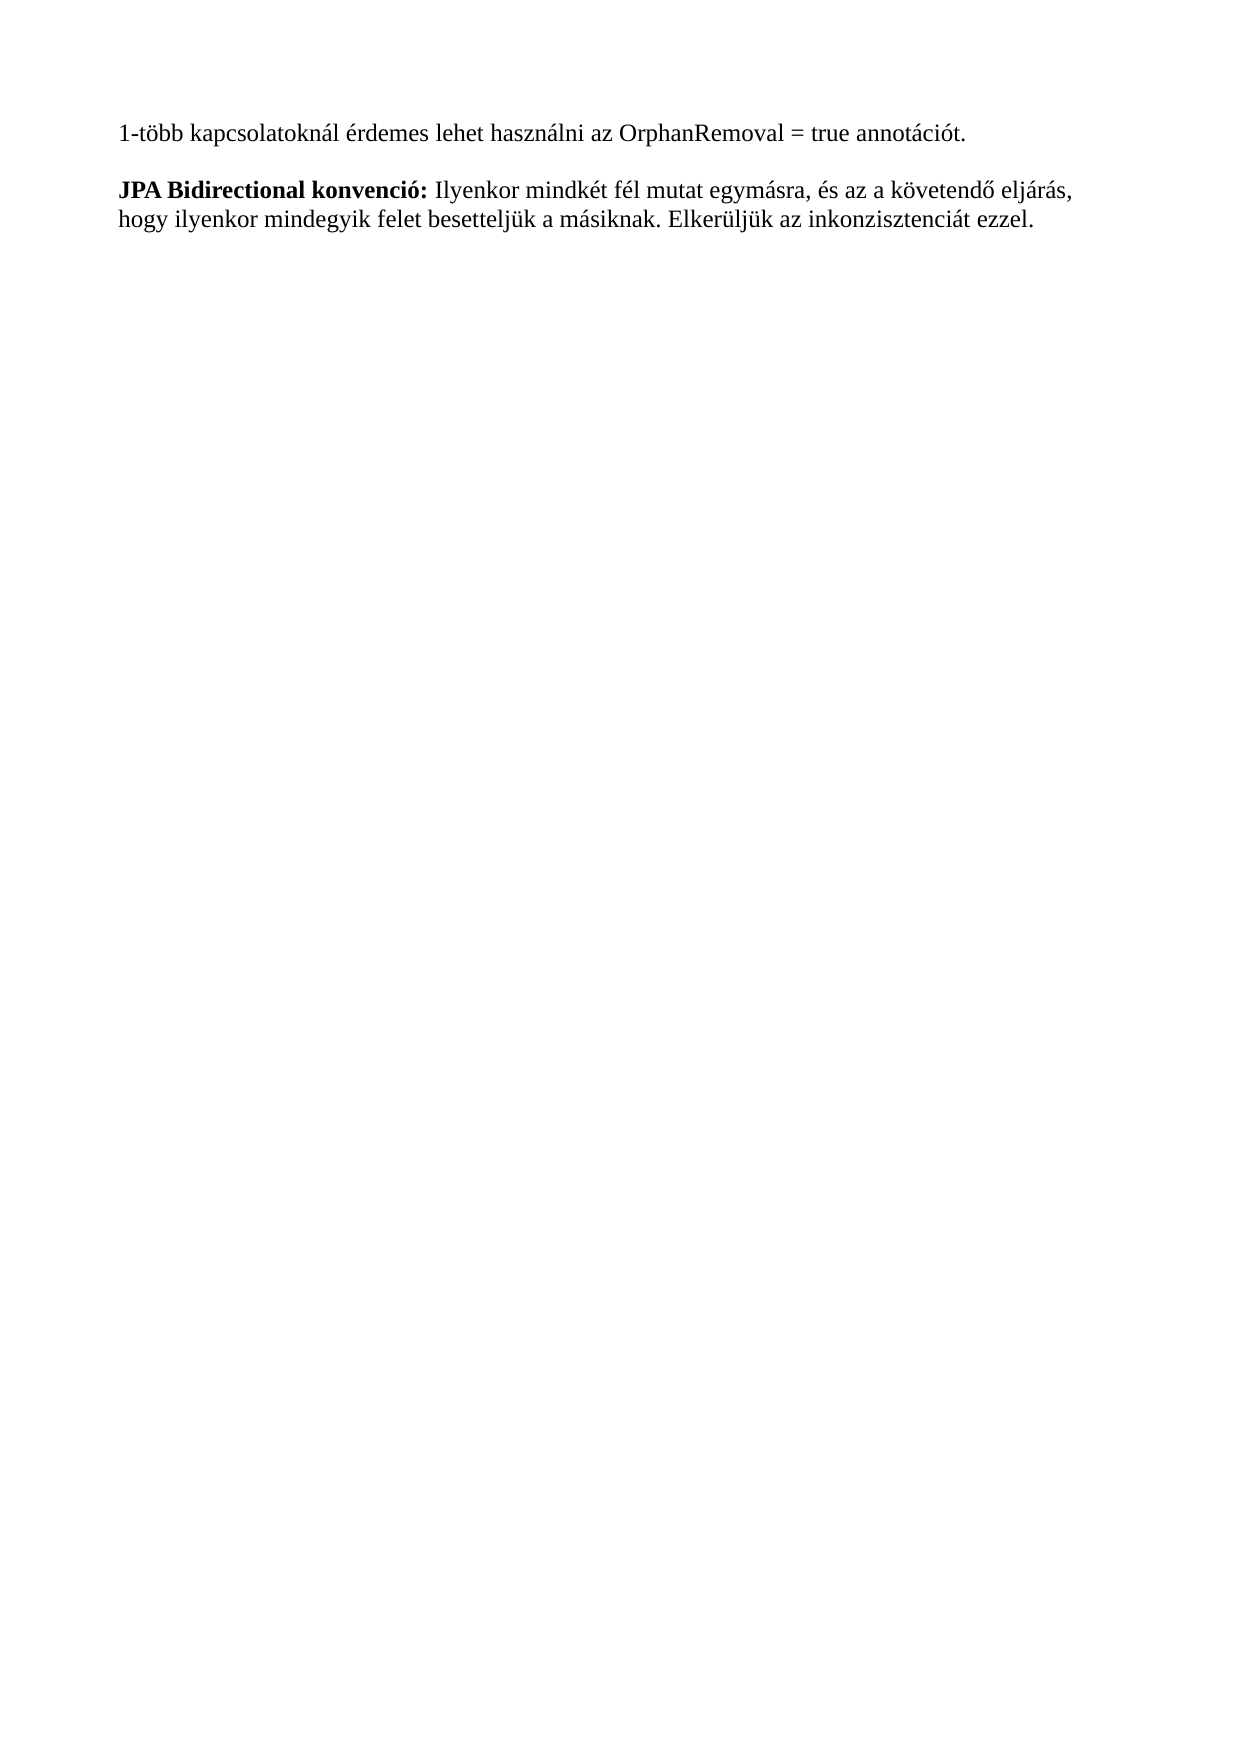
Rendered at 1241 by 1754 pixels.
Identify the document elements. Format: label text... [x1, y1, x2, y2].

text 1-több kapcsolatoknál érdemes lehet használni az OrphanRemoval = true annotációt. [118, 118, 1122, 147]
text JPA Bidirectional konvenció: Ilyenkor mindkét fél mutat egymásra, és az a követendő eljárás, hogy ilyenkor mindegyik felet besetteljük a másiknak. Elkerüljük az inkonzisztenciát ezzel. [118, 176, 1122, 233]
